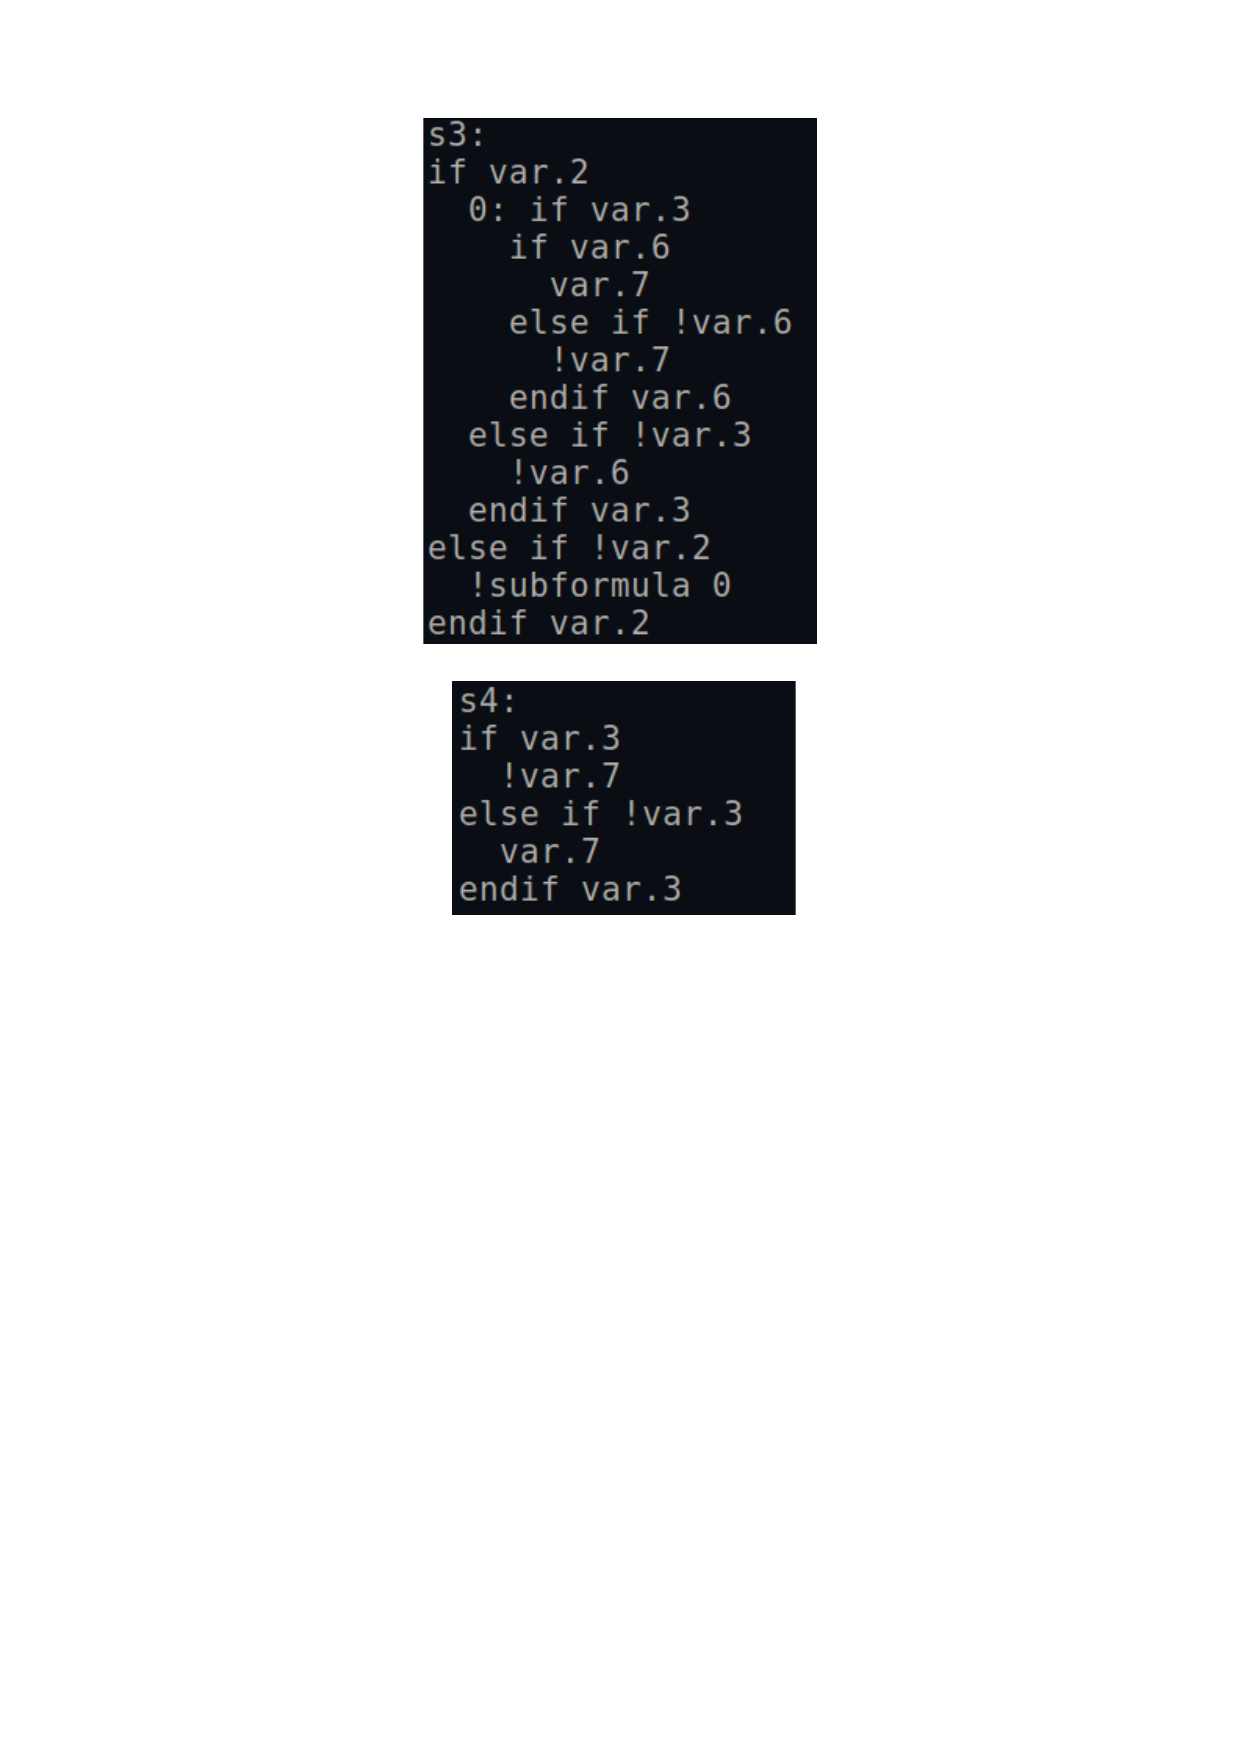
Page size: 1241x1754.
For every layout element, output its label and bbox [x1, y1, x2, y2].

picture [452, 681, 796, 915]
picture [423, 118, 817, 644]
